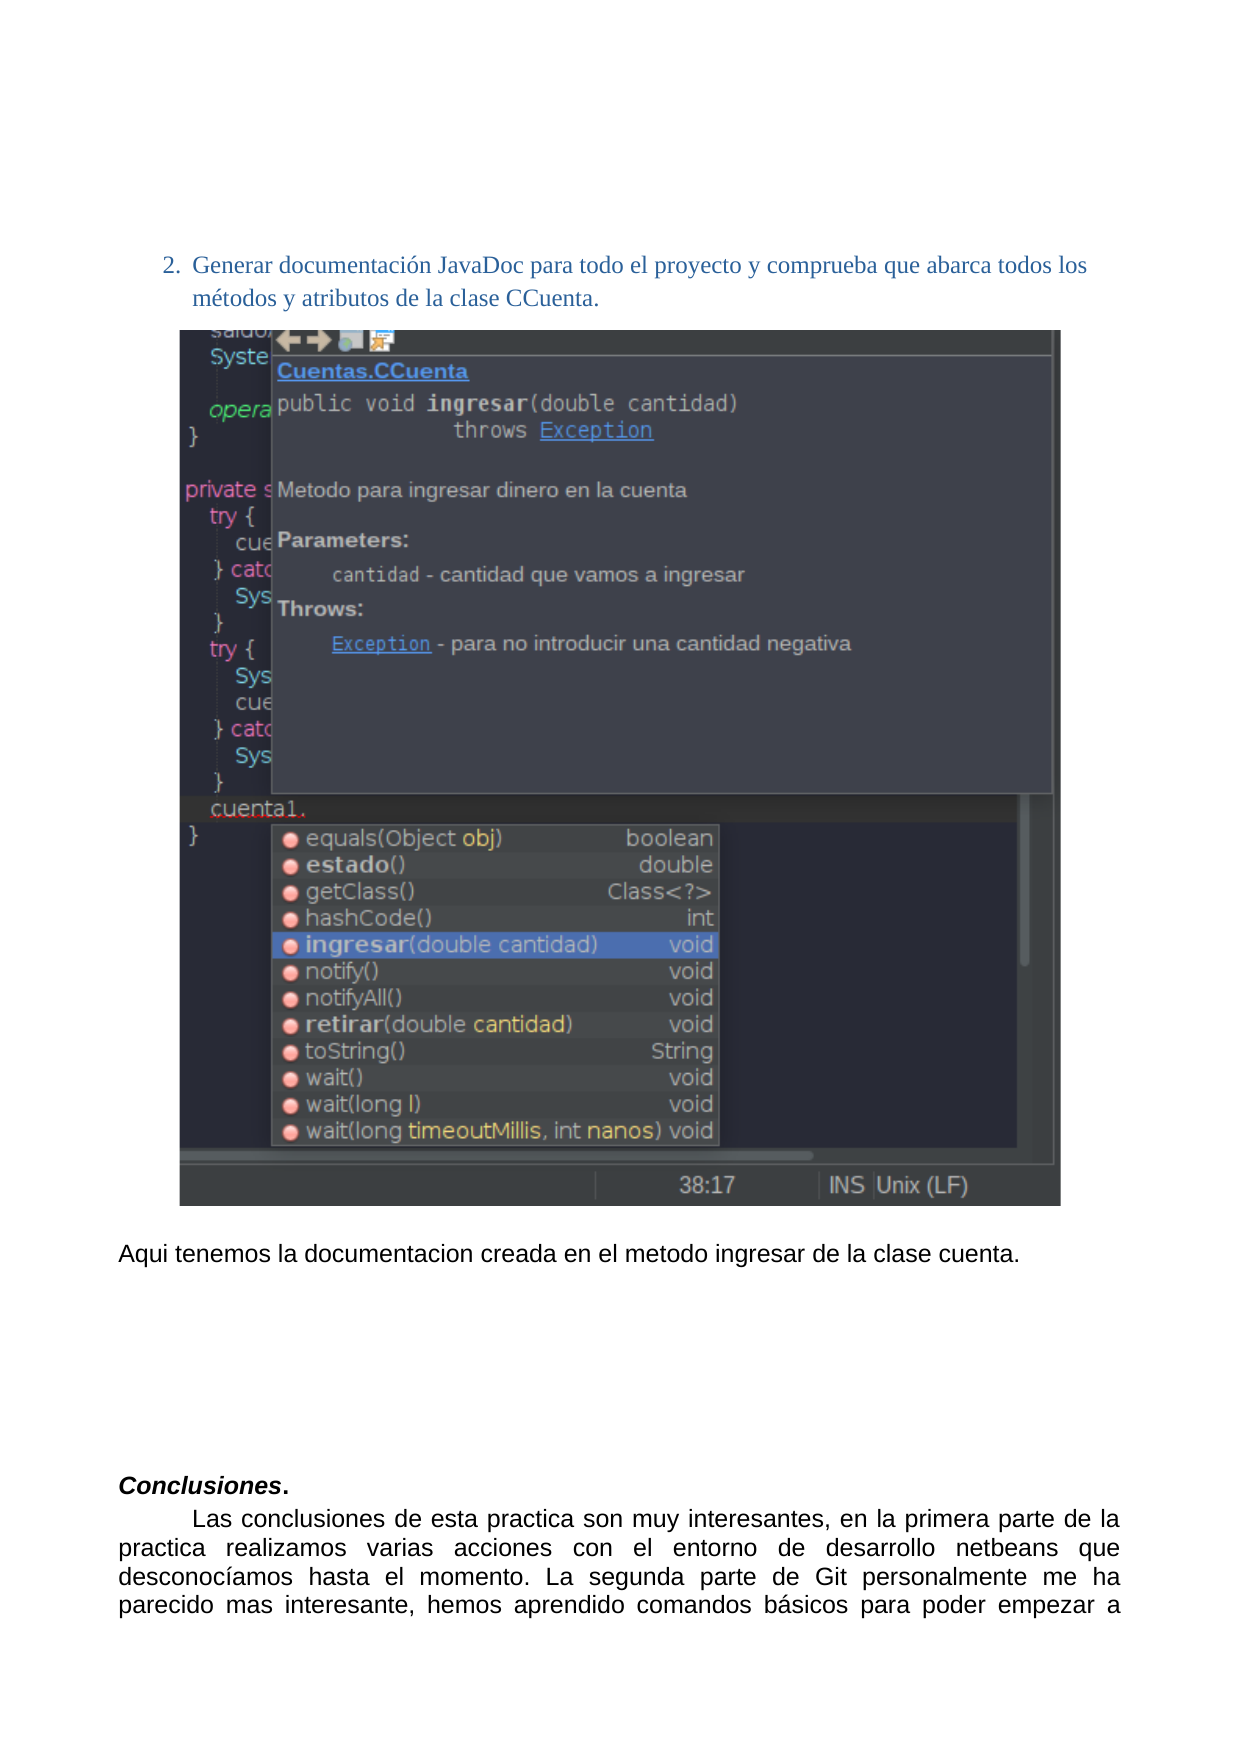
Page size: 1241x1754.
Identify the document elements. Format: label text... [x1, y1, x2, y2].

text Las conclusiones de esta practica son muy interesantes, en la primera parte de la practica realizamos varias acciones con el entorno de desarrollo netbeans que desconocíamos hasta el momento. La segunda parte de Git personalmente me ha parecido mas interesante, hemos aprendido comandos básicos para poder empezar a [118, 1504, 1122, 1619]
subtitle Conclusiones. [118, 1471, 1122, 1499]
list Generar documentación JavaDoc para todo el proyecto y comprueba que abarca todos los métodos y atributos de la clase CCuenta. [162, 250, 1122, 312]
picture [179, 330, 1061, 1206]
text Aqui tenemos la documentacion creada en el metodo ingresar de la clase cuenta. [118, 1239, 1122, 1268]
